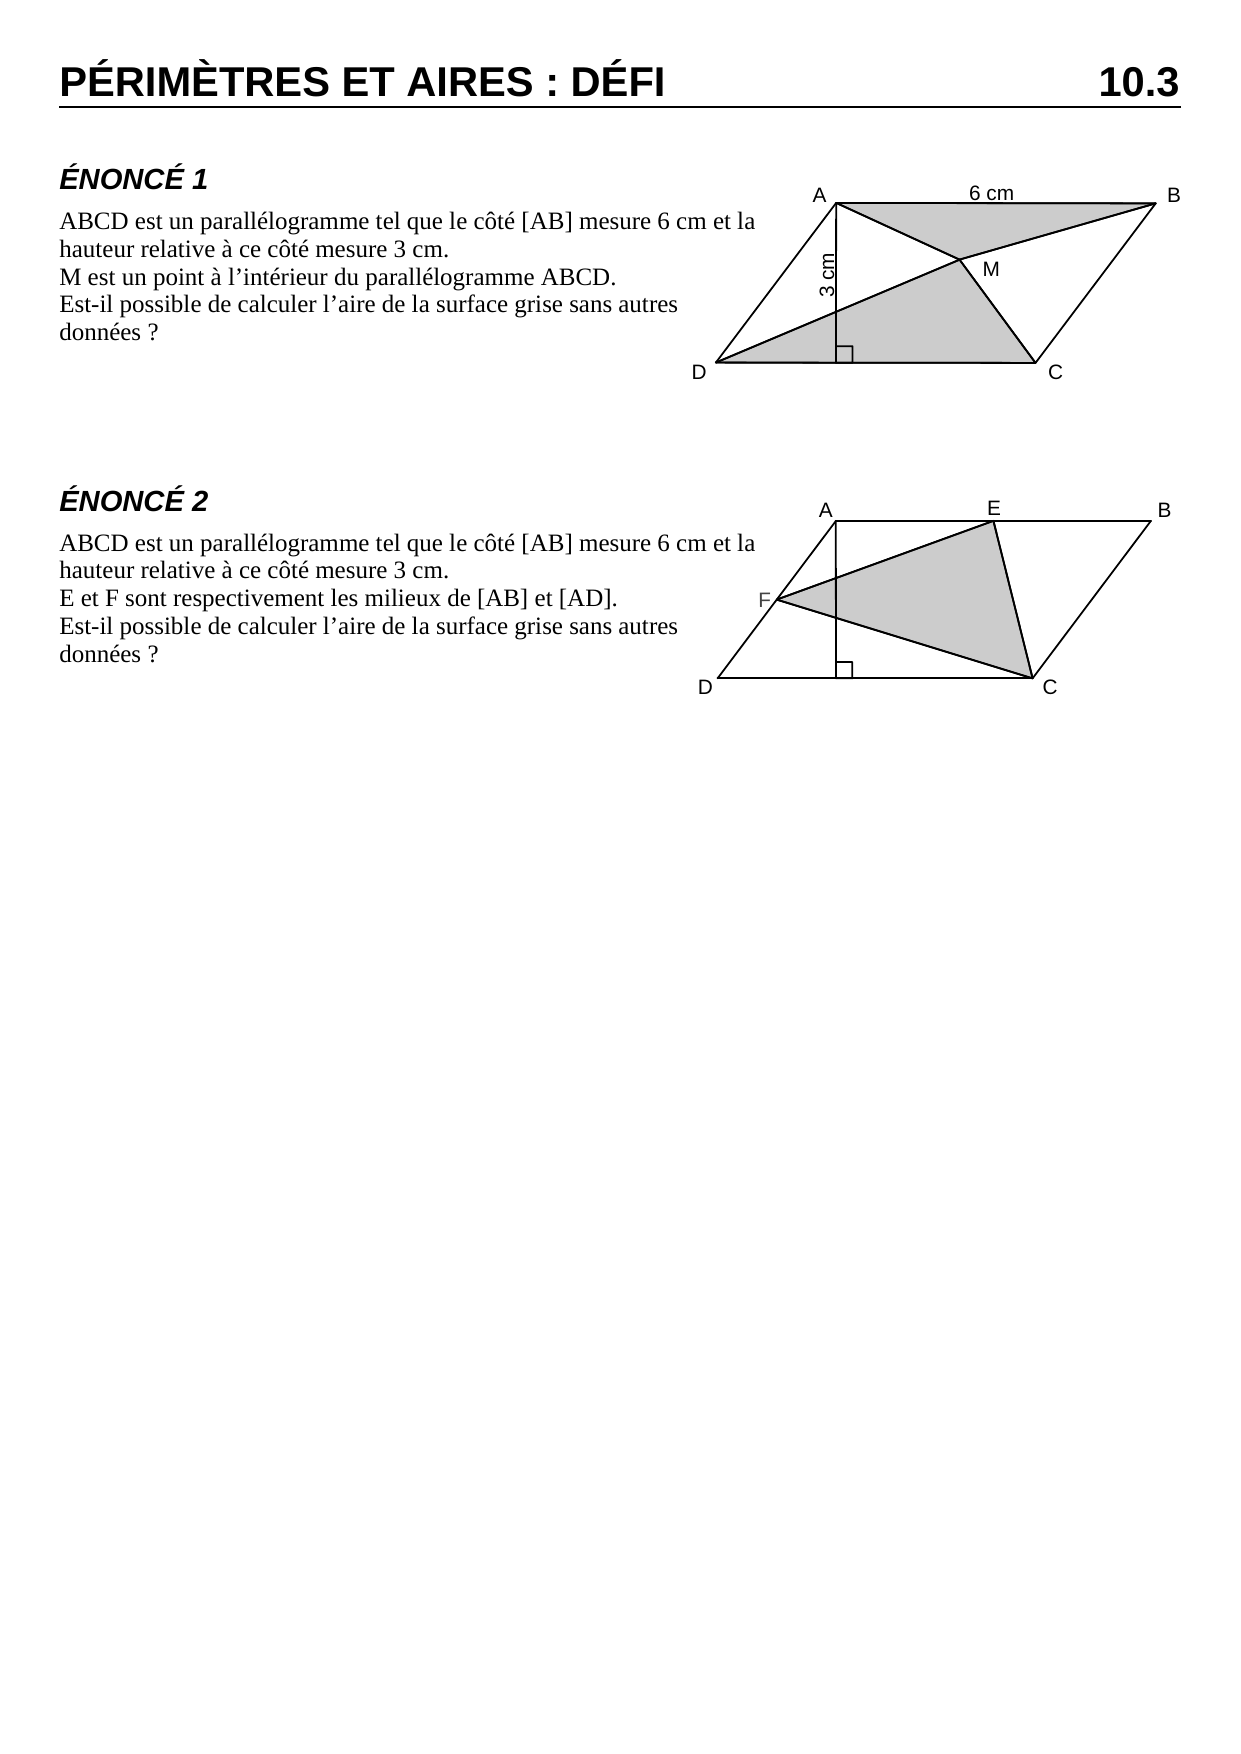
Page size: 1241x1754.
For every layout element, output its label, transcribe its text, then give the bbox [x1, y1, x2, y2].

text [1106, 529, 1181, 584]
text [1018, 612, 1080, 667]
text ABCD est un parallélogramme tel que le côté [AB] mesure 6 cm et la hauteur relative à ce côté mesure 3 cm. [837, 207, 955, 263]
text [837, 529, 965, 576]
text Énoncé 2 [59, 484, 1181, 517]
text Est-il possible de calculer l’aire de la surface grise sans autres données ? [985, 291, 1087, 346]
text [1085, 584, 1181, 612]
text [837, 620, 989, 667]
text ABCD est un parallélogramme tel que le côté [AB] mesure 6 cm et la hauteur relative à ce côté mesure 3 cm. [1113, 207, 1181, 263]
text ABCD est un parallélogramme tel que le côté [AB] mesure 6 cm et la hauteur relative à ce côté mesure 3 cm. [59, 207, 831, 263]
text [1043, 612, 1181, 667]
text M est un point à l’intérieur du parallélogramme ABCD. [837, 263, 947, 291]
text Est-il possible de calculer l’aire de la surface grise sans autres données ? [731, 291, 835, 346]
text E et F sont respectivement les milieux de [AB] et [AD]. [59, 584, 786, 612]
text [728, 612, 835, 667]
text Énoncé 1 [59, 163, 1181, 196]
text ABCD est un parallélogramme tel que le côté [AB] mesure 6 cm et la hauteur relative à ce côté mesure 3 cm. [59, 529, 827, 584]
text ABCD est un parallélogramme tel que le côté [AB] mesure 6 cm et la hauteur relative à ce côté mesure 3 cm. [962, 207, 1151, 263]
text M est un point à l’intérieur du parallélogramme ABCD. [1092, 263, 1181, 291]
text M est un point à l’intérieur du parallélogramme ABCD. [772, 263, 835, 291]
text Est-il possible de calculer l’aire de la surface grise sans autres données ? [1051, 291, 1181, 346]
text Est-il possible de calculer l’aire de la surface grise sans autres données ? [59, 612, 765, 667]
text M est un point à l’intérieur du parallélogramme ABCD. [964, 263, 1108, 291]
text M est un point à l’intérieur du parallélogramme ABCD. [59, 263, 789, 291]
text Périmètres et Aires : Défi 10.3 [59, 59, 1181, 106]
text [997, 529, 1142, 584]
text ABCD est un parallélogramme tel que le côté [AB] mesure 6 cm et la hauteur relative à ce côté mesure 3 cm. [793, 208, 835, 263]
text [1011, 584, 1101, 612]
text Est-il possible de calculer l’aire de la surface grise sans autres données ? [59, 291, 767, 346]
text [791, 529, 834, 584]
